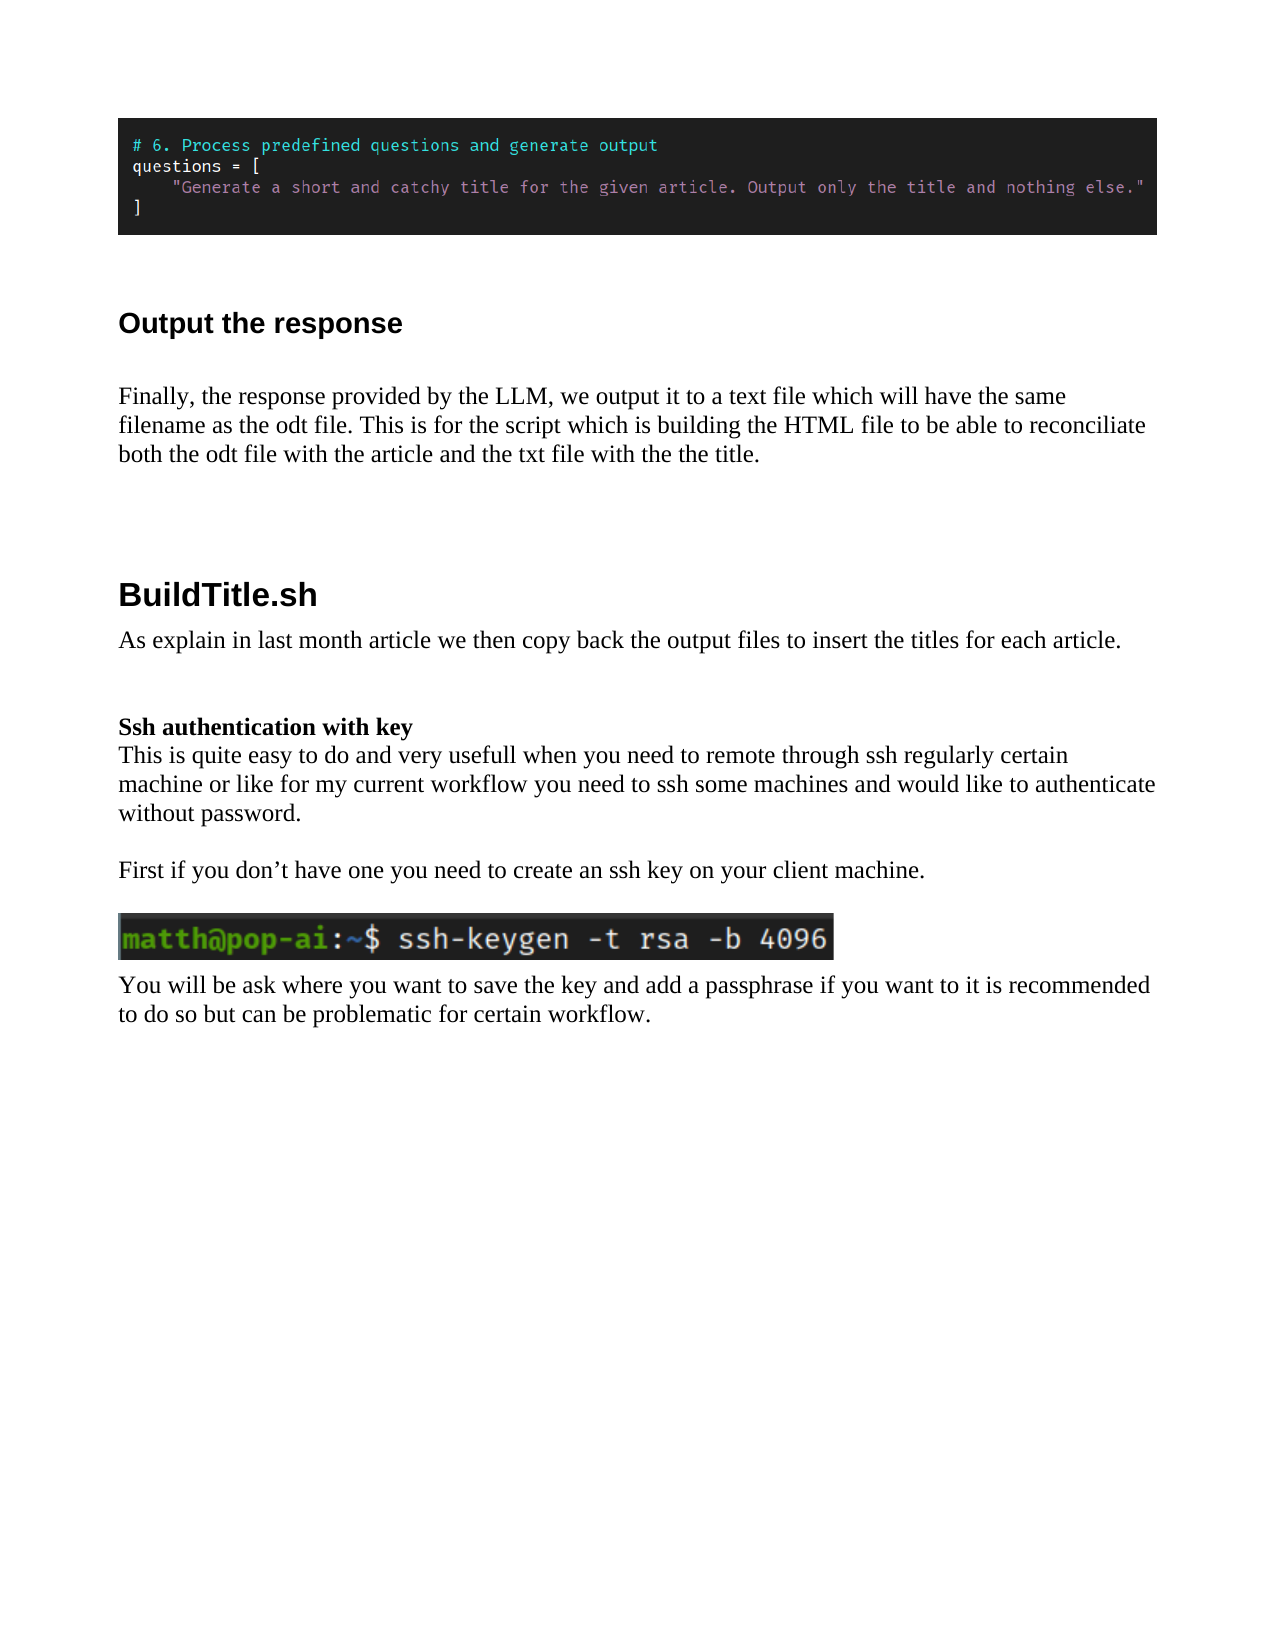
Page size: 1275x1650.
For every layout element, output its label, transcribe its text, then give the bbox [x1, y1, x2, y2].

text As explain in last month article we then copy back the output files to insert the titles for each article. [118, 626, 1157, 654]
subtitle Output the response [118, 307, 1157, 340]
text First if you don’t have one you need to create an ssh key on your client machine. [118, 856, 1157, 884]
picture [118, 118, 1157, 235]
picture [118, 913, 834, 960]
subtitle BuildTitle.sh [118, 575, 1157, 613]
text Finally, the response provided by the LLM, we output it to a text file which will have the same filename as the odt file. This is for the script which is building the HTML file to be able to reconciliate both the odt file with the article and the txt file with the the title. [118, 381, 1157, 468]
text This is quite easy to do and very usefull when you need to remote through ssh regularly certain machine or like for my current workflow you need to ssh some machines and would like to authenticate without password. [118, 741, 1157, 827]
text Ssh authentication with key [118, 712, 1157, 741]
text You will be ask where you want to save the key and add a passphrase if you want to it is recommended to do so but can be problematic for certain workflow. [118, 971, 1157, 1028]
